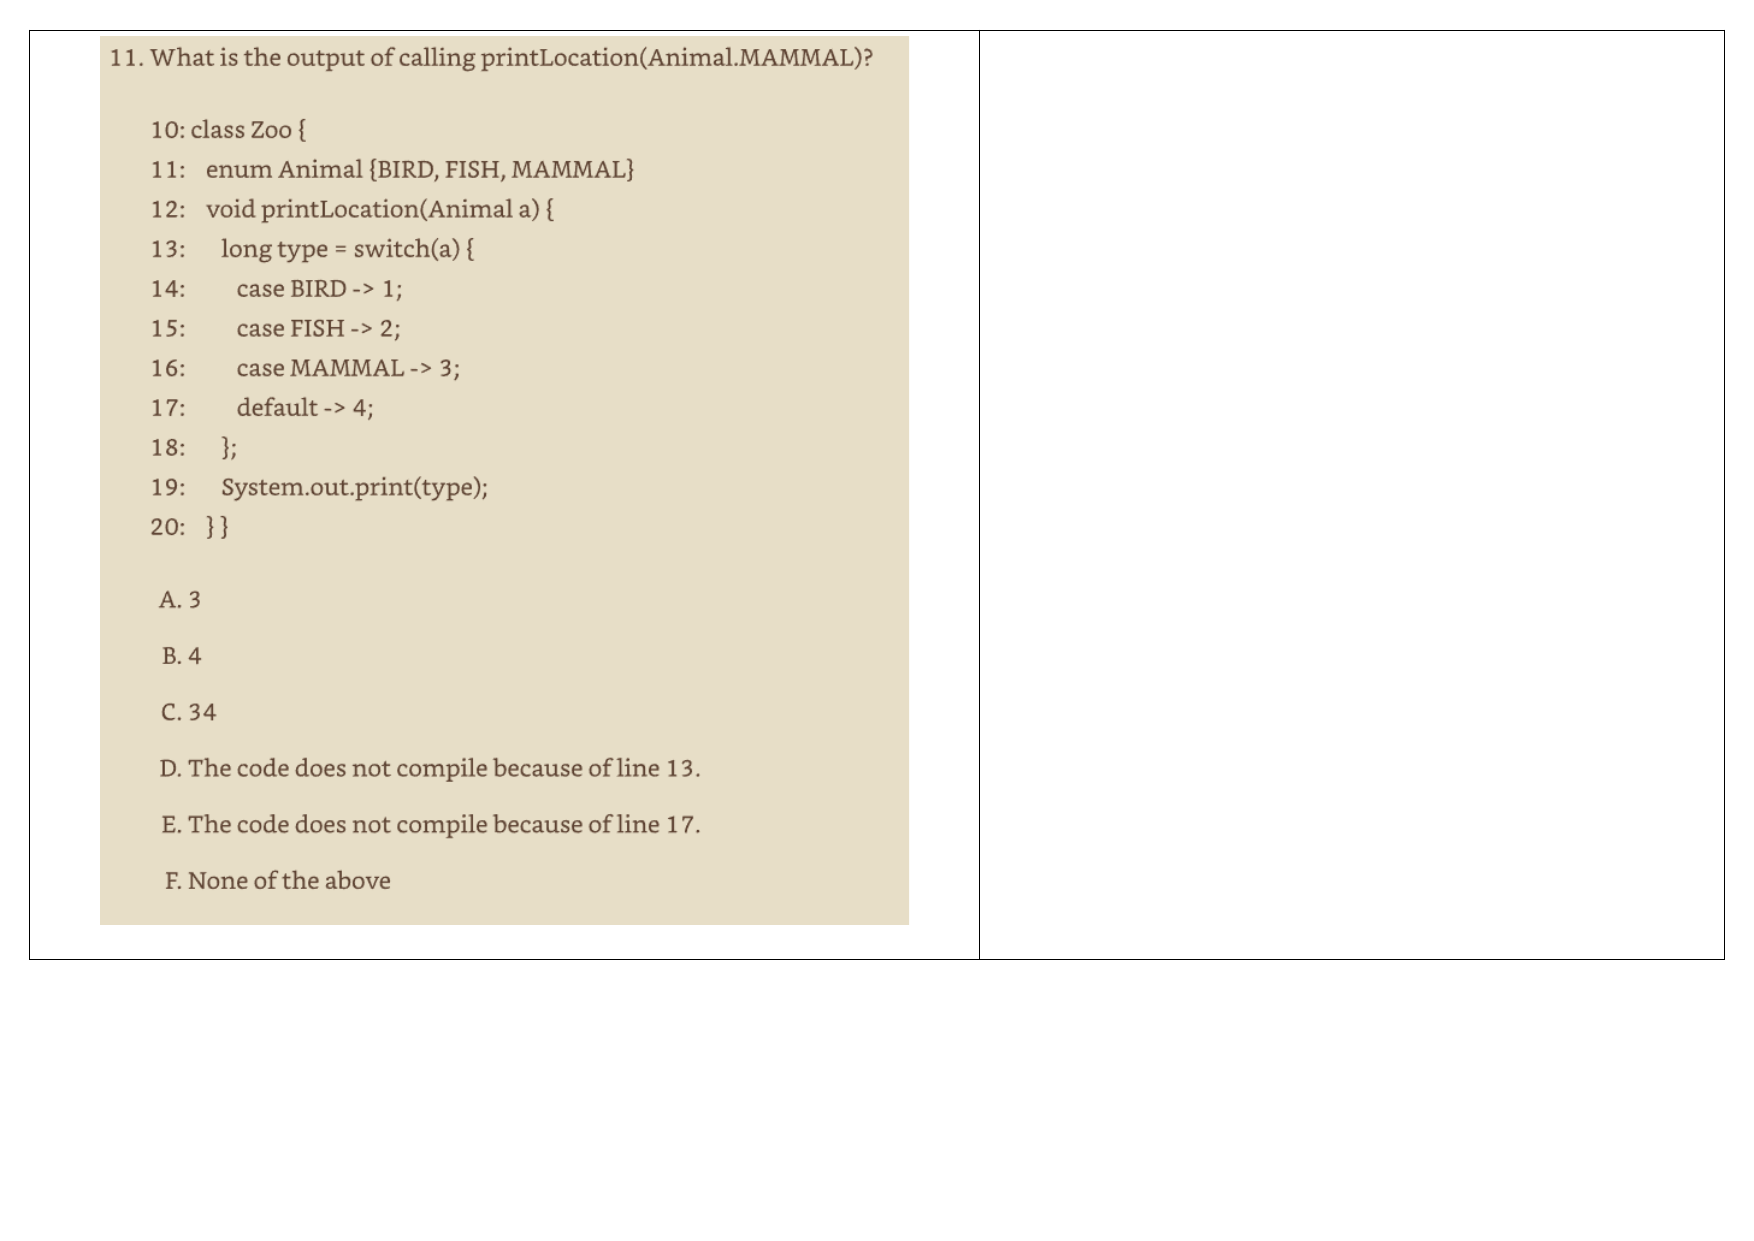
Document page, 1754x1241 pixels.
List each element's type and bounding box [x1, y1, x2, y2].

picture [100, 36, 910, 925]
table_cell [980, 31, 1724, 959]
table_cell [30, 31, 979, 959]
